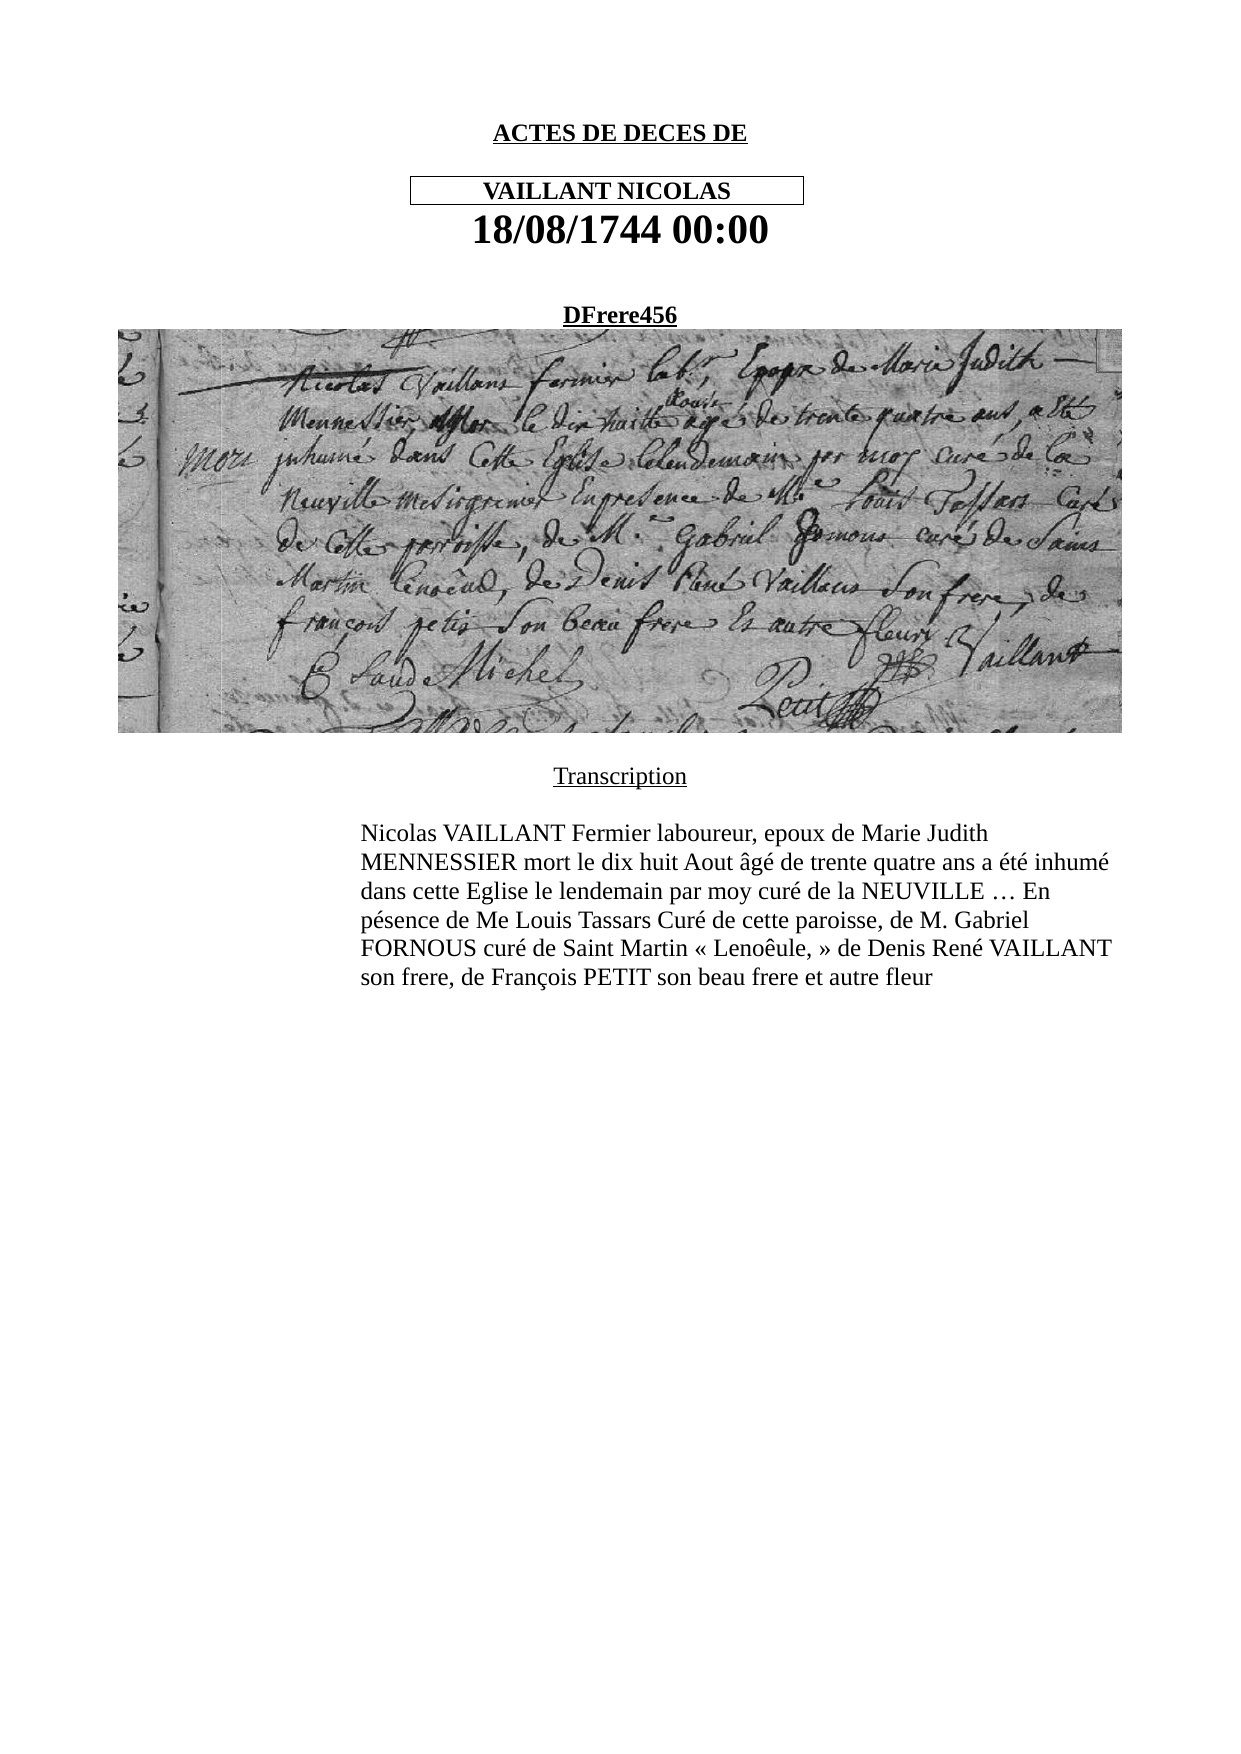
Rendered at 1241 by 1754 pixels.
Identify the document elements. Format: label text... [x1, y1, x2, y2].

text 18/08/1744 00:00 [118, 204, 1122, 252]
text DFrere456 [118, 300, 1122, 329]
text VAILLANT NICOLAS [411, 177, 803, 204]
picture [118, 329, 1122, 733]
text Nicolas VAILLANT Fermier laboureur, epoux de Marie Judith MENNESSIER mort le dix huit Aout âgé de trente quatre ans a été inhumé dans cette Eglise le lendemain par moy curé de la NEUVILLE … En pésence de Me Louis Tassars Curé de cette paroisse, de M. Gabriel FORNOUS curé de Saint Martin « Lenoêule, » de Denis René VAILLANT son frere, de François PETIT son beau frere et autre fleur [360, 818, 1122, 991]
text Transcription [118, 761, 1122, 790]
text ACTES DE DECES DE [118, 118, 1122, 147]
